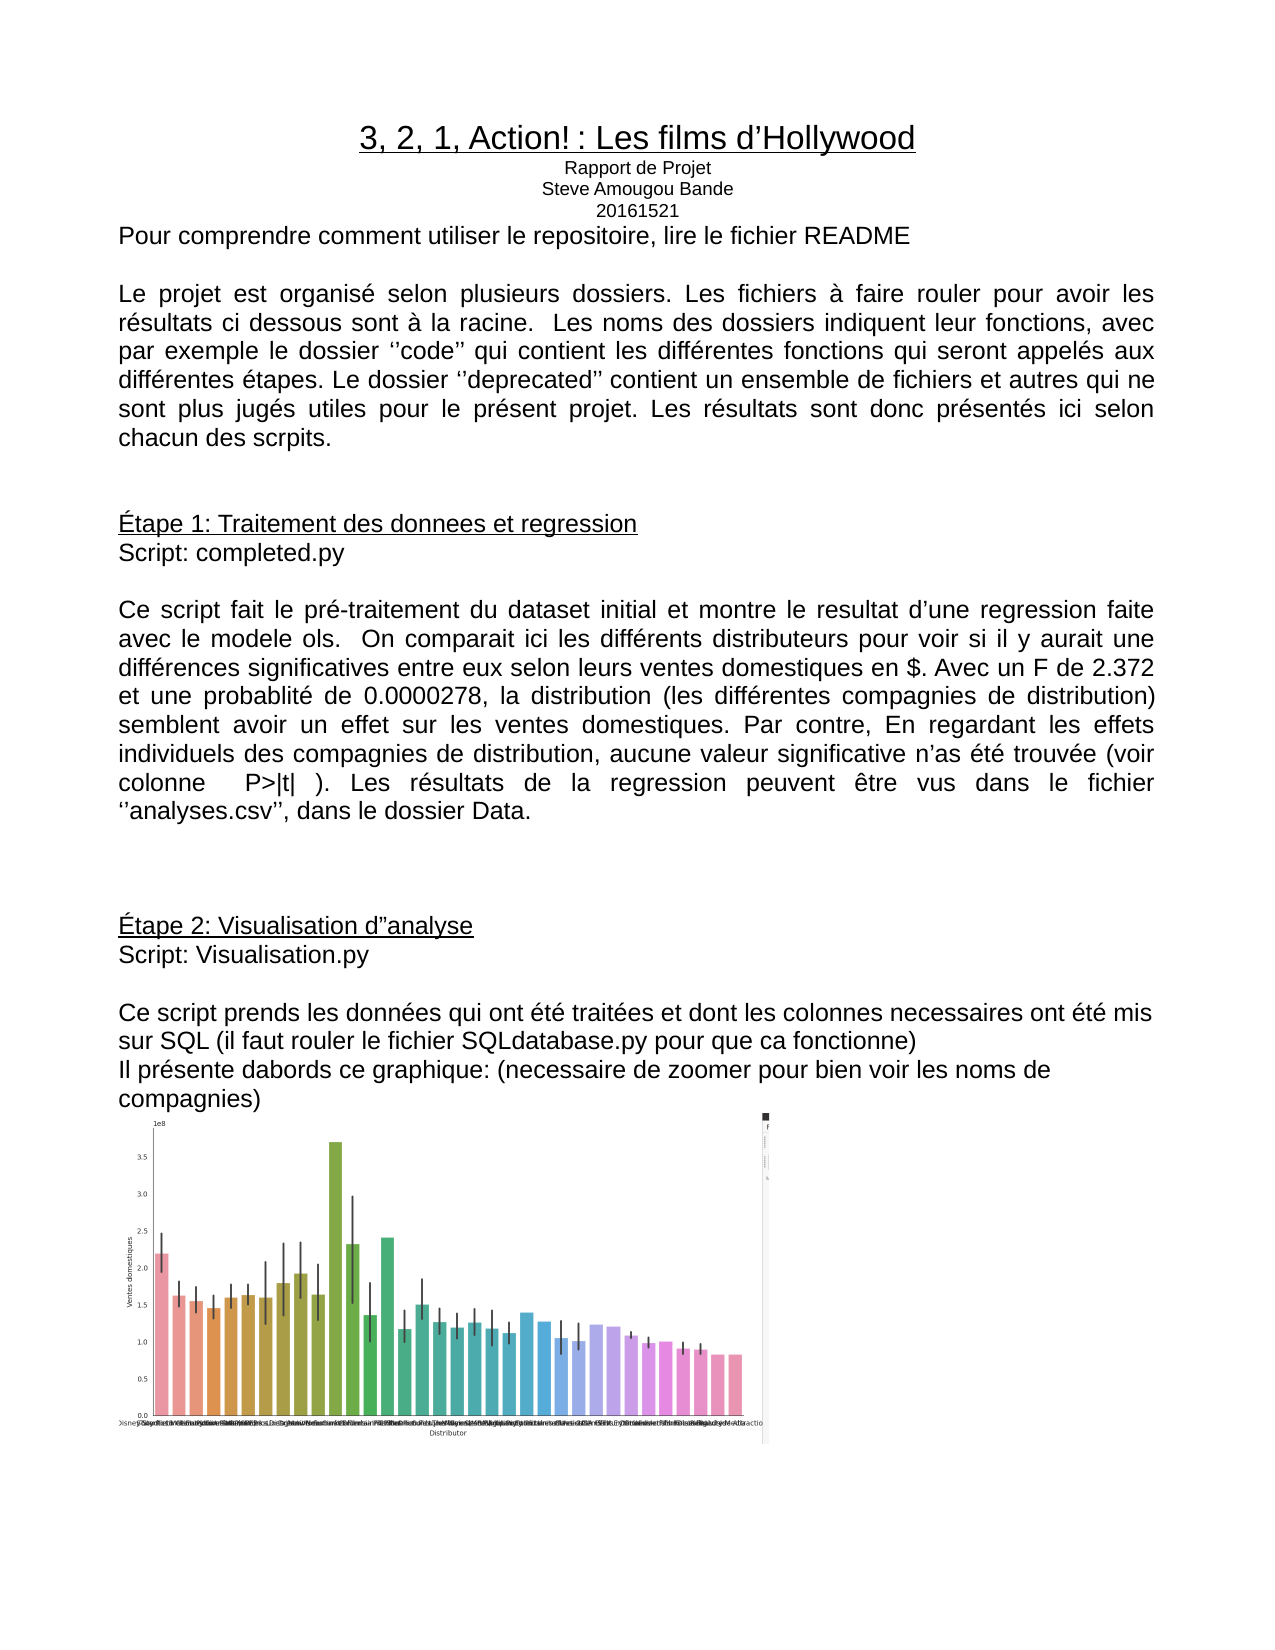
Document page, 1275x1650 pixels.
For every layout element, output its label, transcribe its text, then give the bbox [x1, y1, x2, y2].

text Steve Amougou Bande [118, 178, 1157, 200]
text 20161521 [118, 200, 1157, 221]
text Le projet est organisé selon plusieurs dossiers. Les fichiers à faire rouler pour avoir les résultats ci dessous sont à la racine. Les noms des dossiers indiquent leur fonctions, avec par exemple le dossier ‘’code’’ qui contient les différentes fonctions qui seront appelés aux différentes étapes. Le dossier ‘’deprecated’’ contient un ensemble de fichiers et autres qui ne sont plus jugés utiles pour le présent projet. Les résultats sont donc présentés ici selon chacun des scrpits. [118, 279, 1157, 451]
text Étape 2: Visualisation d”analyse [118, 911, 1157, 940]
text Script: Visualisation.py [118, 940, 1157, 969]
text Pour comprendre comment utiliser le repositoire, lire le fichier README [118, 221, 1157, 250]
text Il présente dabords ce graphique: (necessaire de zoomer pour bien voir les noms de compagnies) [118, 1055, 1157, 1112]
text Ce script prends les données qui ont été traitées et dont les colonnes necessaires ont été mis sur SQL (il faut rouler le fichier SQLdatabase.py pour que ca fonctionne) [118, 997, 1157, 1055]
picture [119, 1113, 771, 1444]
text Rapport de Projet [118, 157, 1157, 178]
text Script: completed.py [118, 537, 1157, 566]
text Ce script fait le pré-traitement du dataset initial et montre le resultat d’une regression faite avec le modele ols. On comparait ici les différents distributeurs pour voir si il y aurait une différences significatives entre eux selon leurs ventes domestiques en $. Avec un F de 2.372 et une probablité de 0.0000278, la distribution (les différentes compagnies de distribution) semblent avoir un effet sur les ventes domestiques. Par contre, En regardant les effets individuels des compagnies de distribution, aucune valeur significative n’as été trouvée (voir colonne P>|t| ). Les résultats de la regression peuvent être vus dans le fichier ‘’analyses.csv’’, dans le dossier Data. [118, 595, 1157, 825]
text 3, 2, 1, Action! : Les films d’Hollywood [118, 118, 1157, 157]
text Étape 1: Traitement des donnees et regression [118, 509, 1157, 537]
